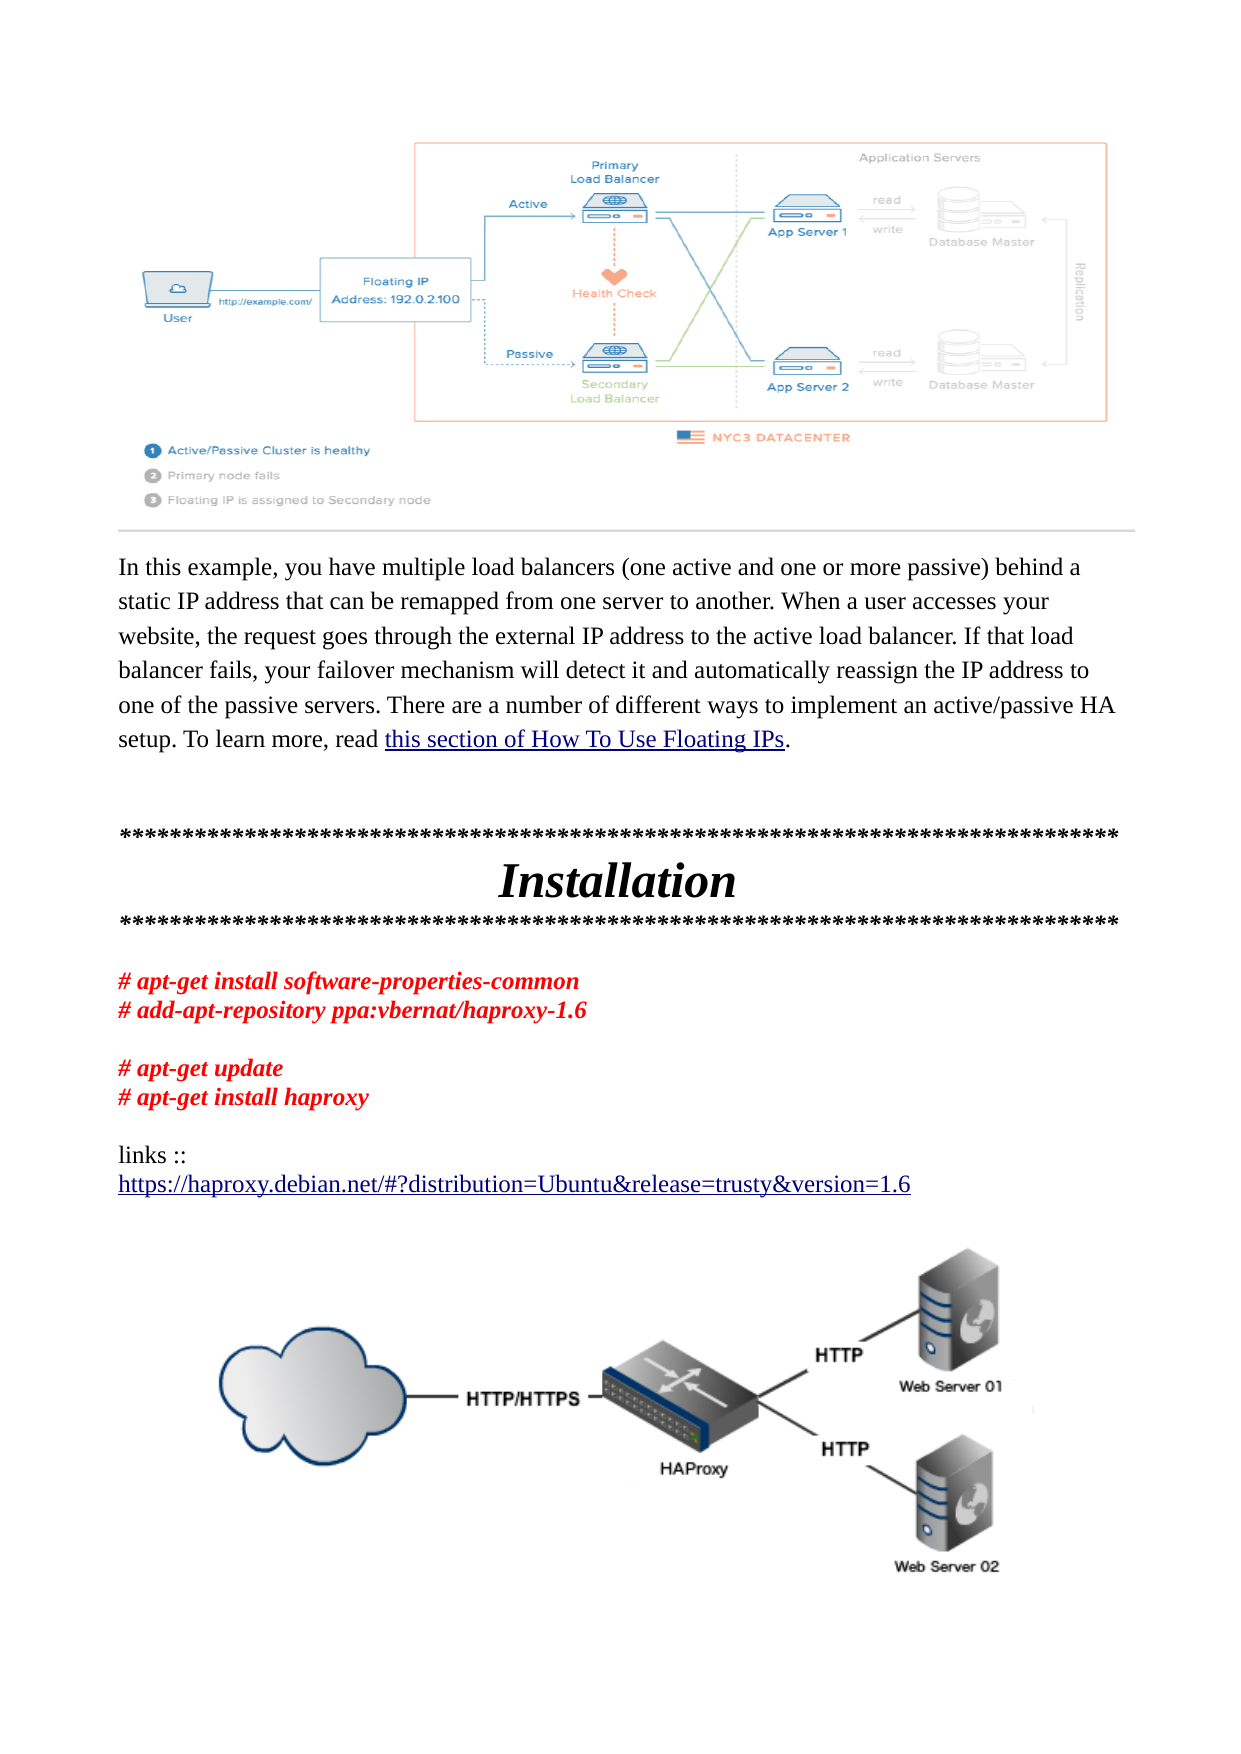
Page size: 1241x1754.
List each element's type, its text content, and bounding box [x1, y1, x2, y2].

text https://haproxy.debian.net/#?distribution=Ubuntu&release=trusty&version=1.6 [118, 1169, 1122, 1198]
text # add-apt-repository ppa:vbernat/haproxy-1.6 [118, 995, 1122, 1024]
text # apt-get install software-properties-common [118, 966, 1122, 995]
text In this example, you have multiple load balancers (one active and one or more passive) behind a static IP address that can be remapped from one server to another. When a user accesses your website, the request goes through the external IP address to the active load balancer. If that load balancer fails, your failover mechanism will detect it and automatically reassign the IP address to one of the passive servers. There are a number of different ways to implement an active/passive HA setup. To learn more, read this section of How To Use Floating IPs. [118, 552, 1122, 753]
text # apt-get install haproxy [118, 1082, 1122, 1111]
text ******************************************************************************** [118, 822, 1122, 851]
picture [199, 1226, 1042, 1616]
text Installation [118, 851, 1122, 909]
text # apt-get update [118, 1053, 1122, 1082]
picture [118, 118, 1136, 532]
text ******************************************************************************** [118, 909, 1122, 937]
text links :: [118, 1140, 1122, 1169]
